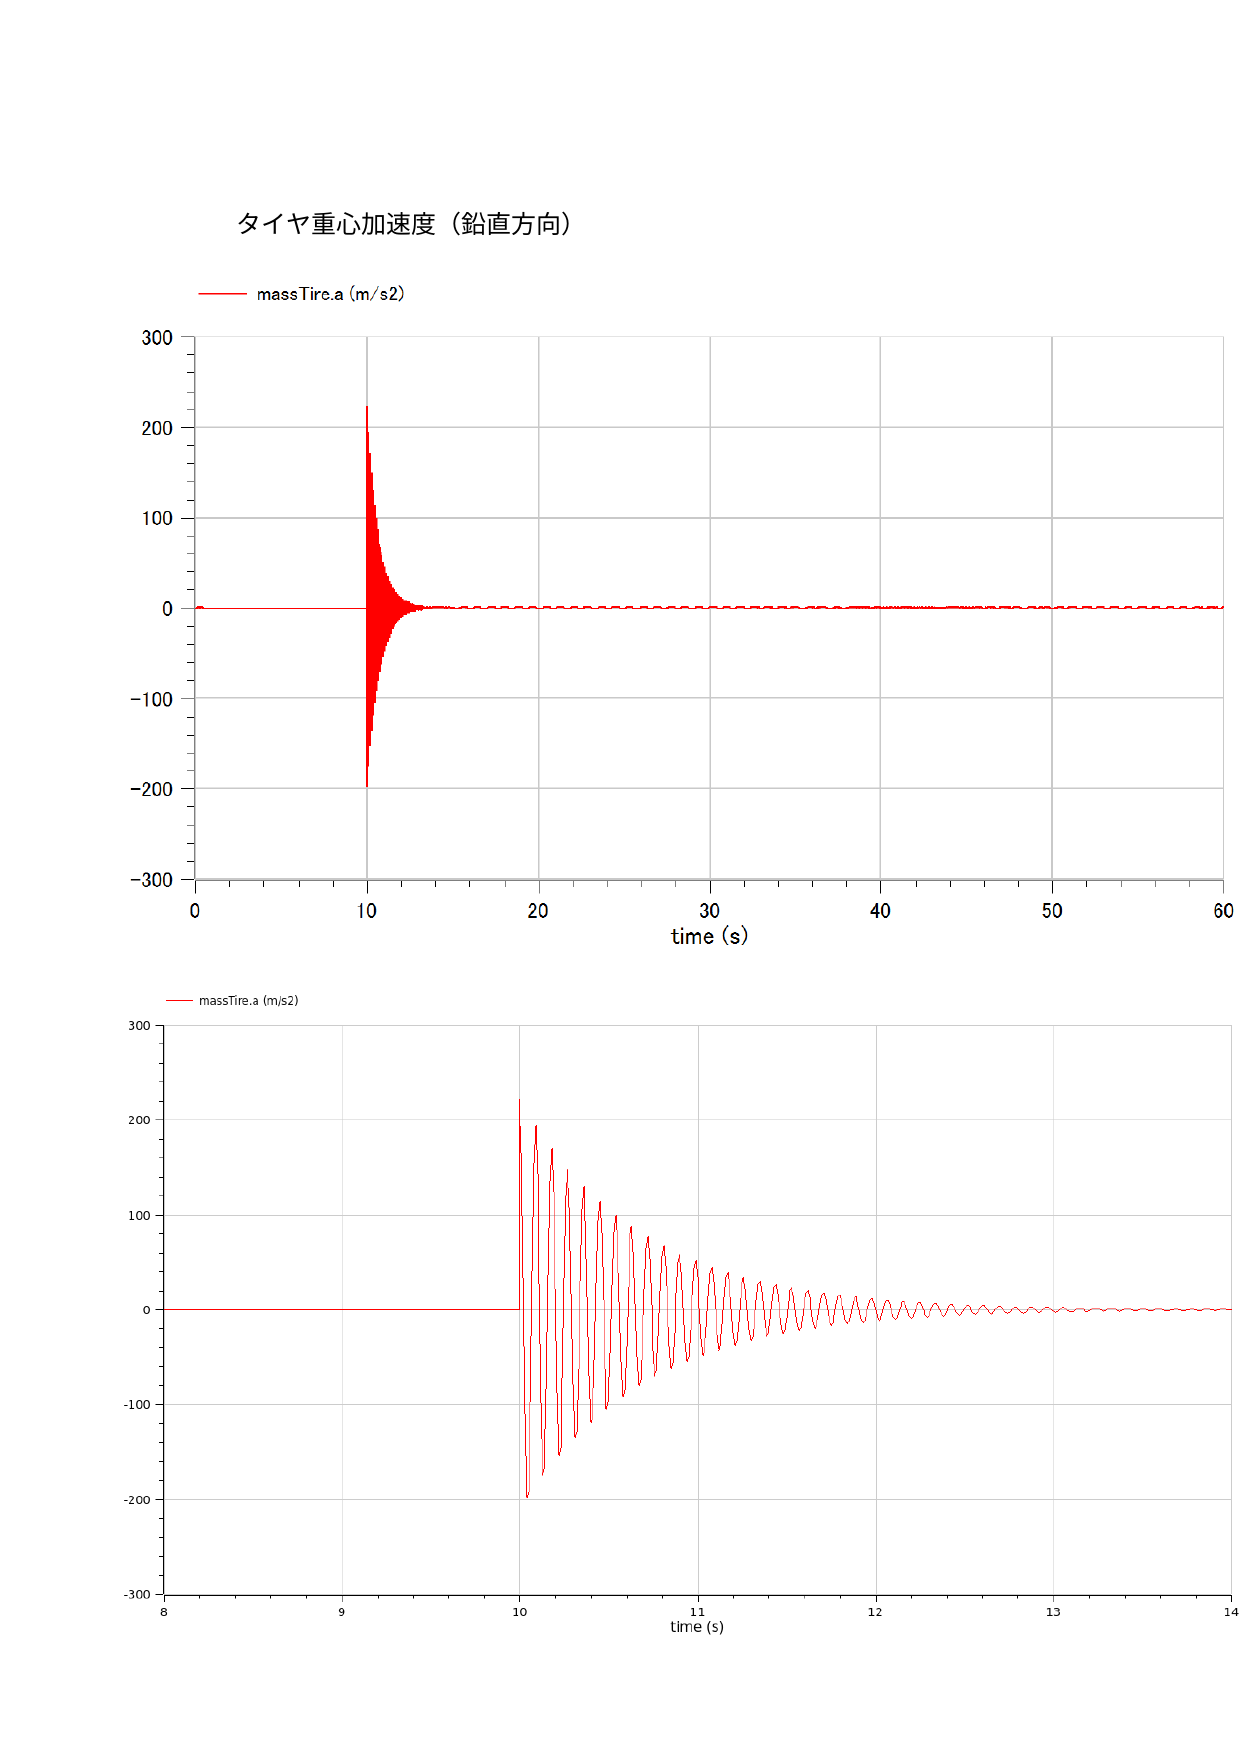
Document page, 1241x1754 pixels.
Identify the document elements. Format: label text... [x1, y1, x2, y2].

picture [118, 269, 1241, 953]
text タイヤ重心加速度（鉛直方向） [236, 204, 1122, 241]
picture [118, 981, 1241, 1636]
